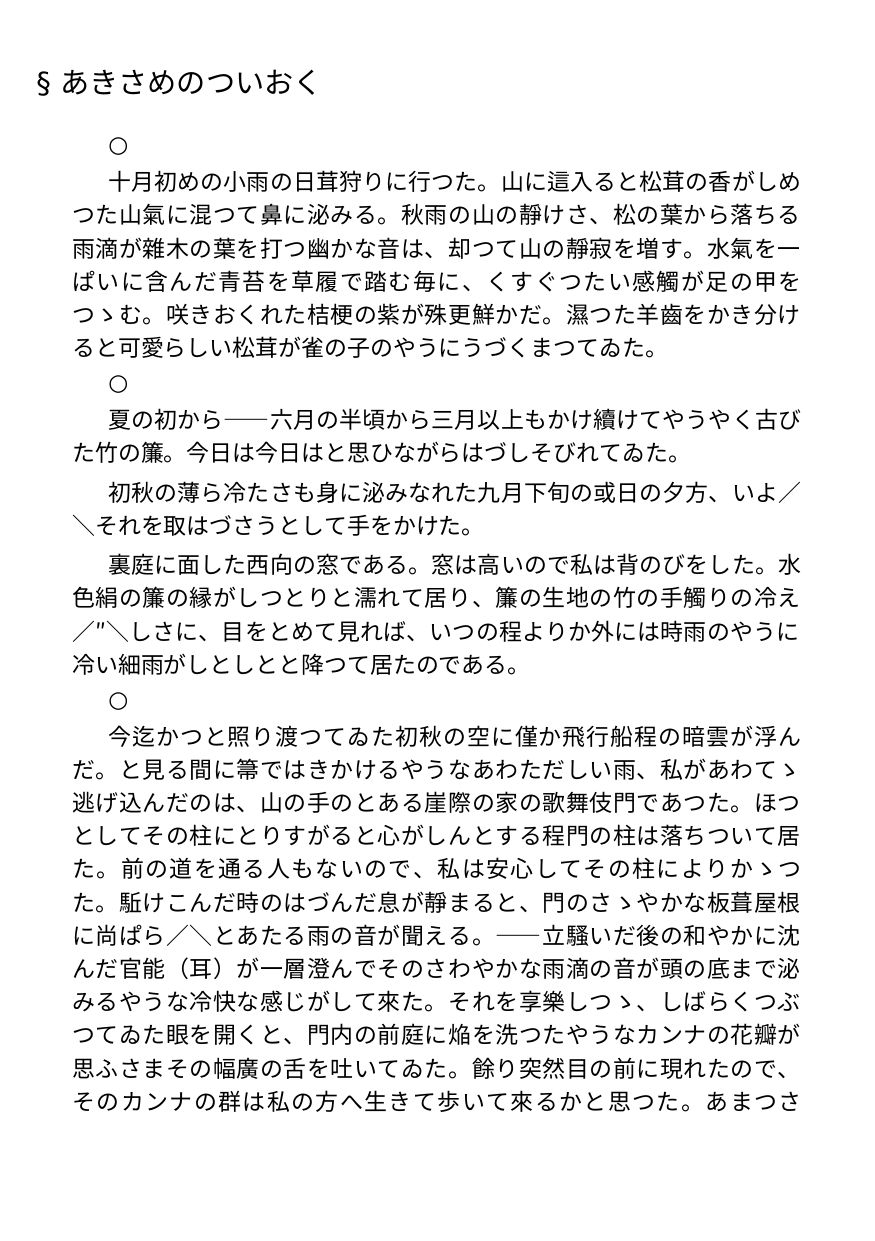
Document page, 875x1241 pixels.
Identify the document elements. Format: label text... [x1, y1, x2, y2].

text ○ [72, 686, 802, 712]
text ○ [72, 132, 802, 158]
text 今迄かつと照り渡つてゐた初秋の空に僅か飛行船程の暗雲が浮んだ。と見る間に箒ではきかけるやうなあわただしい雨、私があわてゝ逃げ込んだのは、山の手のとある崖際の家の歌舞伎門であつた。ほつとしてその柱にとりすがると心がしんとする程門の柱は落ちついて居た。前の道を通る人もないので、私は安心してその柱によりかゝつた。駈けこんだ時のはづんだ息が靜まると、門のさゝやかな板葺屋根に尚ぱら／＼とあたる雨の音が聞える。――立騷いだ後の和やかに沈んだ官能（耳）が一層澄んでそのさわやかな雨滴の音が頭の底まで泌みるやうな冷快な感じがして來た。それを享樂しつゝ、しばらくつぶつてゐた眼を開くと、門内の前庭に焔を洗つたやうなカンナの花瓣が思ふさまその幅廣の舌を吐いてゐた。餘り突然目の前に現れたので、そのカンナの群は私の方へ生きて歩いて來るかと思つた。あまつさ [72, 718, 802, 1117]
text 十月初めの小雨の日茸狩りに行つた。山に這入ると松茸の香がしめつた山氣に混つて鼻に泌みる。秋雨の山の靜けさ、松の葉から落ちる雨滴が雜木の葉を打つ幽かな音は、却つて山の靜寂を増す。水氣を一ぱいに含んだ青苔を草履で踏む毎に、くすぐつたい感觸が足の甲をつゝむ。咲きおくれた桔梗の紫が殊更鮮かだ。濕つた羊齒をかき分けると可愛らしい松茸が雀の子のやうにうづくまつてゐた。 [72, 164, 802, 363]
text ○ [72, 369, 802, 396]
text 初秋の薄ら冷たさも身に泌みなれた九月下旬の或日の夕方、いよ／＼それを取はづさうとして手をかけた。 [72, 474, 802, 541]
subtitle § あきさめのついおく [36, 60, 838, 102]
text 裏庭に面した西向の窓である。窓は高いので私は背のびをした。水色絹の簾の縁がしつとりと濡れて居り、簾の生地の竹の手觸りの冷え／″＼しさに、目をとめて見れば、いつの程よりか外には時雨のやうに冷い細雨がしとしとと降つて居たのである。 [72, 547, 802, 680]
text 夏の初から――六月の半頃から三月以上もかけ續けてやうやく古びた竹の簾。今日は今日はと思ひながらはづしそびれてゐた。 [72, 402, 802, 468]
